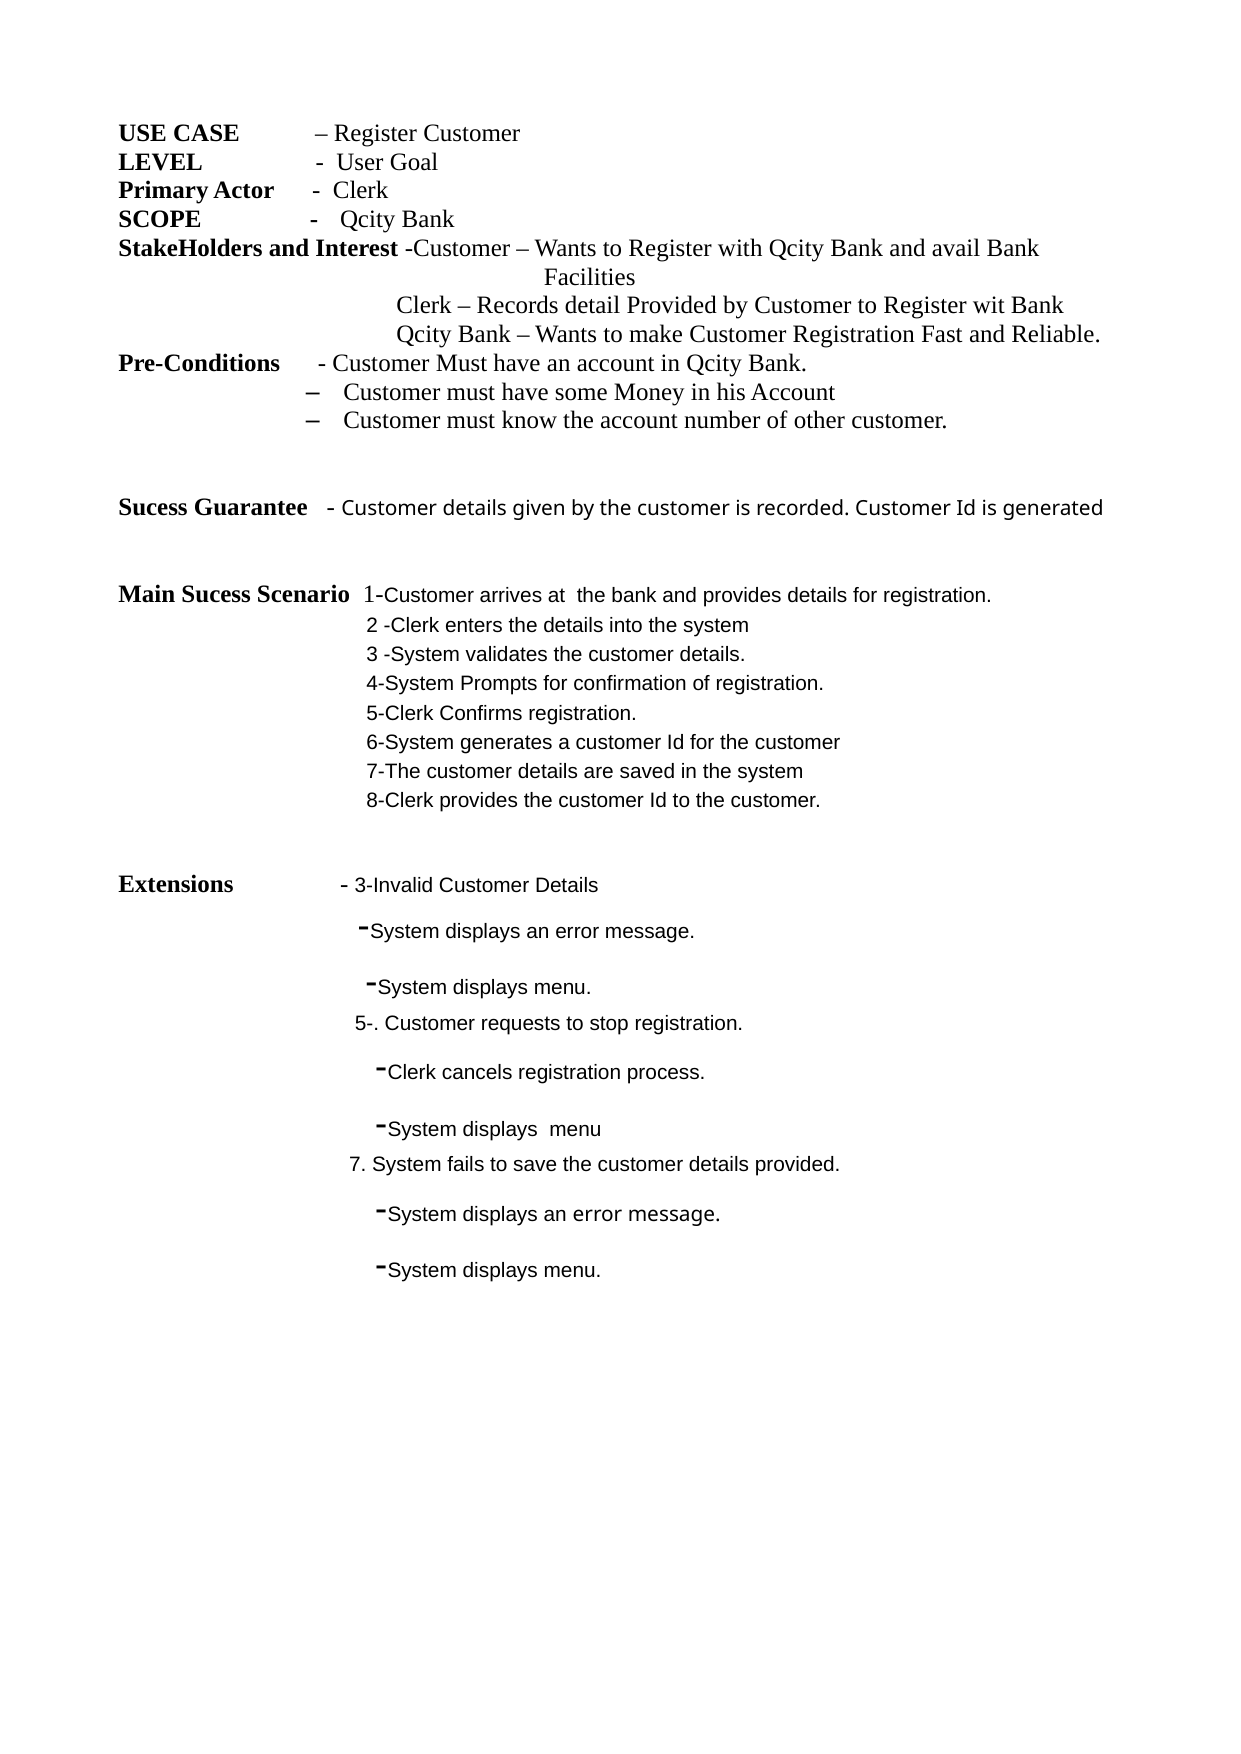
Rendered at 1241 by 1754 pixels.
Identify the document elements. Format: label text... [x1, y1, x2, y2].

text 2 -Clerk enters the details into the system [118, 613, 1122, 637]
text -System displays menu. [118, 954, 1122, 1005]
text -System displays an error message. [118, 898, 1122, 949]
text 3 -System validates the customer details. [118, 642, 1122, 666]
text 4-System Prompts for confirmation of registration. [118, 671, 1122, 695]
text Primary Actor - Clerk [118, 176, 1122, 204]
text Facilities [118, 262, 1122, 291]
text Qcity Bank – Wants to make Customer Registration Fast and Reliable. [118, 319, 1122, 348]
text 7. System fails to save the customer details provided. [118, 1152, 1122, 1176]
text -System displays an error message. [118, 1181, 1122, 1232]
text Sucess Guarantee - Customer details given by the customer is recorded. Customer Id is generated [118, 492, 1122, 521]
text SCOPE - Qcity Bank [118, 204, 1122, 233]
text -Clerk cancels registration process. [118, 1040, 1122, 1091]
text Pre-Conditions - Customer Must have an account in Qcity Bank. [118, 348, 1122, 377]
text Main Sucess Scenario 1-Customer arrives at the bank and provides details for registration. [118, 579, 1122, 608]
text LEVEL - User Goal [118, 147, 1122, 176]
text Extensions - 3-Invalid Customer Details [118, 869, 1122, 898]
text Clerk – Records detail Provided by Customer to Register wit Bank [118, 291, 1122, 319]
text USE CASE – Register Customer [118, 118, 1122, 147]
list Customer must know the account number of other customer. [306, 406, 1122, 434]
text 6-System generates a customer Id for the customer [118, 729, 1122, 753]
text 5-. Customer requests to stop registration. [118, 1011, 1122, 1034]
text 5-Clerk Confirms registration. [118, 700, 1122, 724]
text -System displays menu [118, 1096, 1122, 1147]
text StakeHolders and Interest -Customer – Wants to Register with Qcity Bank and avail Bank [118, 233, 1122, 262]
list Customer must have some Money in his Account [306, 377, 1122, 406]
text -System displays menu. [118, 1238, 1122, 1289]
text 7-The customer details are saved in the system [118, 759, 1122, 783]
text 8-Clerk provides the customer Id to the customer. [118, 788, 1122, 812]
